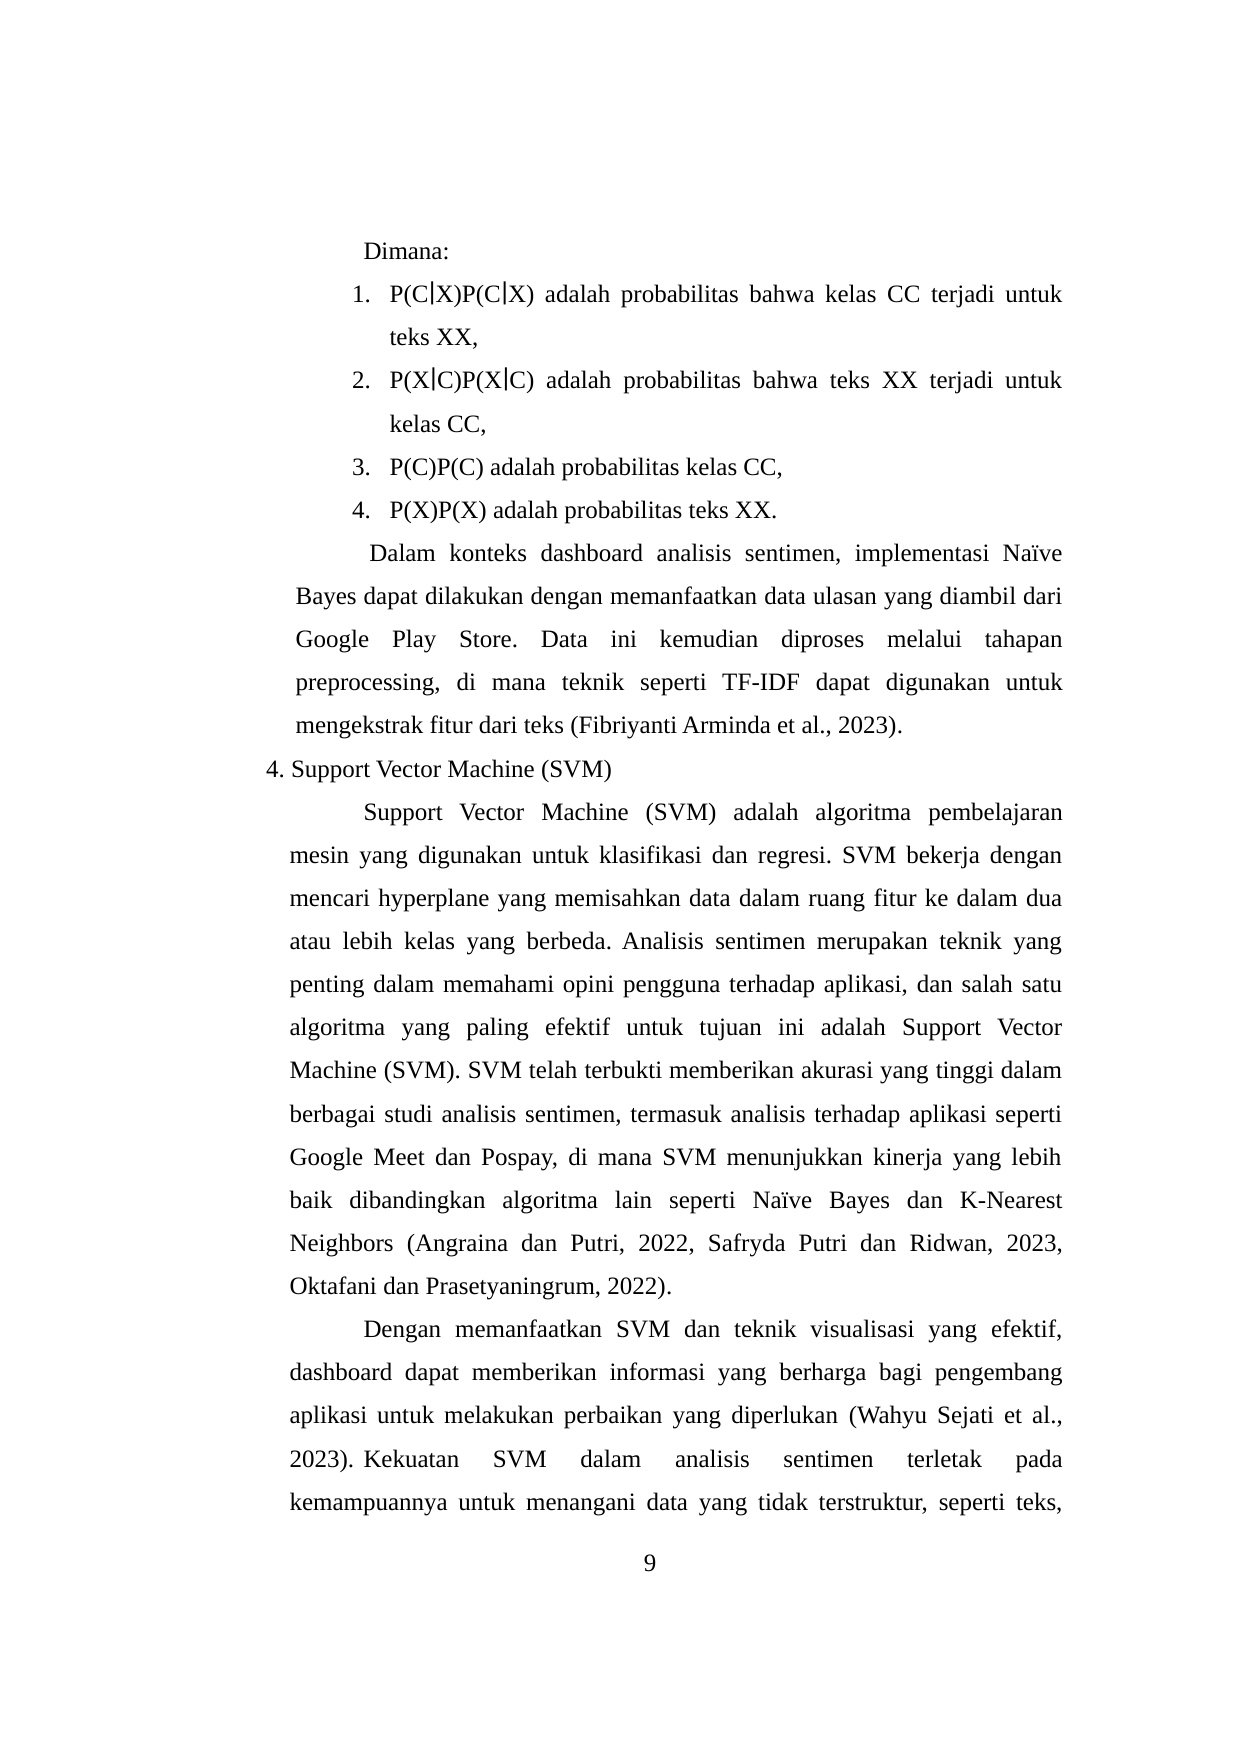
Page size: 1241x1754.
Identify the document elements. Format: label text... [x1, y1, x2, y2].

text Dalam konteks dashboard analisis sentimen, implementasi Naïve Bayes dapat dilakukan dengan memanfaatkan data ulasan yang diambil dari Google Play Store. Data ini kemudian diproses melalui tahapan preprocessing, di mana teknik seperti TF-IDF dapat digunakan untuk mengekstrak fitur dari teks (Fibriyanti Arminda et al., 2023)⁠. [295, 538, 1063, 739]
list P(X)P(X) adalah probabilitas teks XX. [352, 495, 1063, 524]
list P(C∣X)P(C∣X) adalah probabilitas bahwa kelas CC terjadi untuk teks XX, [352, 279, 1063, 351]
text Support Vector Machine (SVM) adalah algoritma pembelajaran mesin yang digunakan untuk klasifikasi dan regresi. SVM bekerja dengan mencari hyperplane yang memisahkan data dalam ruang fitur ke dalam dua atau lebih kelas yang berbeda. Analisis sentimen merupakan teknik yang penting dalam memahami opini pengguna terhadap aplikasi, dan salah satu algoritma yang paling efektif untuk tujuan ini adalah Support Vector Machine (SVM). SVM telah terbukti memberikan akurasi yang tinggi dalam berbagai studi analisis sentimen, termasuk analisis terhadap aplikasi seperti Google Meet dan Pospay, di mana SVM menunjukkan kinerja yang lebih baik dibandingkan algoritma lain seperti Naïve Bayes dan K-Nearest Neighbors (Angraina dan Putri, 2022,⁠ Safryda Putri dan Ridwan, 2023, Oktafani dan Prasetyaningrum, 2022)⁠. [289, 797, 1063, 1300]
list P(X∣C)P(X∣C) adalah probabilitas bahwa teks XX terjadi untuk kelas CC, [352, 366, 1063, 437]
text Dengan memanfaatkan SVM dan teknik visualisasi yang efektif, dashboard dapat memberikan informasi yang berharga bagi pengembang aplikasi untuk melakukan perbaikan yang diperlukan (Wahyu Sejati et al., 2023)⁠. Kekuatan SVM dalam analisis sentimen terletak pada kemampuannya untuk menangani data yang tidak terstruktur, seperti teks, [289, 1314, 1063, 1516]
text Dimana: [289, 236, 1063, 265]
list P(C)P(C) adalah probabilitas kelas CC, [352, 452, 1063, 481]
text 4. Support Vector Machine (SVM) [266, 754, 1063, 782]
